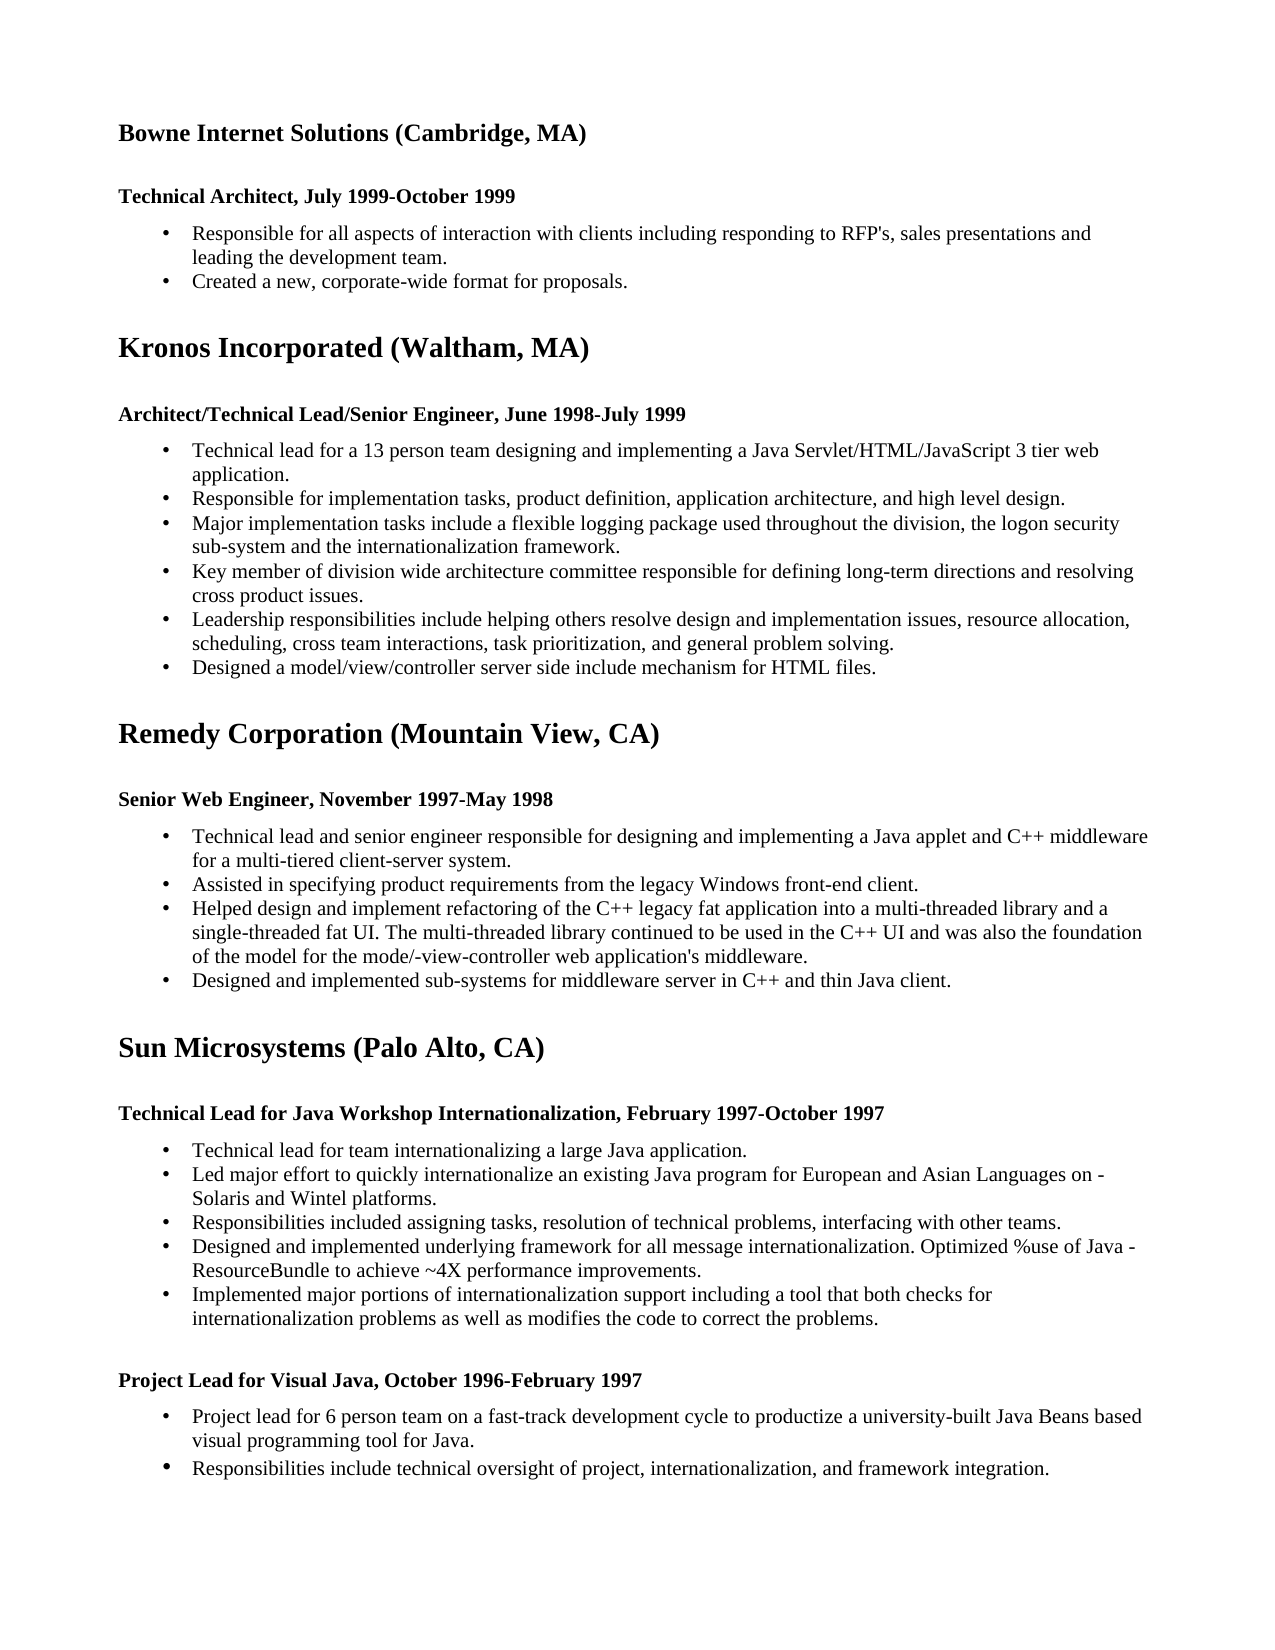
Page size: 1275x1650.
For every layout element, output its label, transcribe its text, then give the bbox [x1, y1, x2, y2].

list Leadership responsibilities include helping others resolve design and implementation issues, resource allocation, scheduling, cross team interactions, task prioritization, and general problem solving. [162, 607, 1157, 655]
subtitle Remedy Corporation (Mountain View, CA) [118, 716, 1157, 750]
list Responsibilities include technical oversight of project, internationalization, and framework integration. [162, 1452, 1157, 1481]
subtitle Kronos Incorporated (Waltham, MA) [118, 331, 1157, 364]
list Assisted in specifying product requirements from the legacy Windows front-end client. [162, 872, 1157, 896]
subtitle Project Lead for Visual Java, October 1996-February 1997 [118, 1367, 1157, 1392]
list Designed a model/view/controller server side include mechanism for HTML files. [162, 655, 1157, 679]
subtitle Sun Microsystems (Palo Alto, CA) [118, 1030, 1157, 1063]
list Project lead for 6 person team on a fast-track development cycle to productize a university-built Java Beans based visual programming tool for Java. [162, 1404, 1157, 1452]
subtitle Senior Web Engineer, November 1997-May 1998 [118, 787, 1157, 811]
subtitle Technical Architect, July 1999-October 1999 [118, 184, 1157, 208]
list Implemented major portions of internationalization support including a tool that both checks for internationalization problems as well as modifies the code to correct the problems. [162, 1282, 1157, 1330]
list Responsible for all aspects of interaction with clients including responding to RFP's, sales presentations and leading the development team. [162, 221, 1157, 269]
list Technical lead for a 13 person team designing and implementing a Java Servlet/HTML/JavaScript 3 tier web application. [162, 438, 1157, 486]
list Technical lead for team internationalizing a large Java application. [162, 1137, 1157, 1162]
list Helped design and implement refactoring of the C++ legacy fat application into a multi-threaded library and a single-threaded fat UI. The multi-threaded library continued to be used in the C++ UI and was also the foundation of the model for the mode/-view-controller web application's middleware. [162, 896, 1157, 968]
list Led major effort to quickly internationalize an existing Java program for European and Asian Languages on - Solaris and Wintel platforms. [162, 1162, 1157, 1210]
list Responsible for implementation tasks, product definition, application architecture, and high level design. [162, 486, 1157, 510]
list Created a new, corporate-wide format for proposals. [162, 269, 1157, 293]
list Major implementation tasks include a flexible logging package used throughout the division, the logon security sub-system and the internationalization framework. [162, 510, 1157, 558]
list Responsibilities included assigning tasks, resolution of technical problems, interfacing with other teams. [162, 1210, 1157, 1234]
subtitle Bowne Internet Solutions (Cambridge, MA) [118, 118, 1157, 147]
subtitle Technical Lead for Java Workshop Internationalization, February 1997-October 1997 [118, 1101, 1157, 1125]
list Technical lead and senior engineer responsible for designing and implementing a Java applet and C++ middleware for a multi-tiered client-server system. [162, 824, 1157, 872]
list Designed and implemented sub-systems for middleware server in C++ and thin Java client. [162, 968, 1157, 992]
subtitle Architect/Technical Lead/Senior Engineer, June 1998-July 1999 [118, 402, 1157, 426]
list Designed and implemented underlying framework for all message internationalization. Optimized %use of Java - ResourceBundle to achieve ~4X performance improvements. [162, 1234, 1157, 1282]
list Key member of division wide architecture committee responsible for defining long-term directions and resolving cross product issues. [162, 558, 1157, 607]
